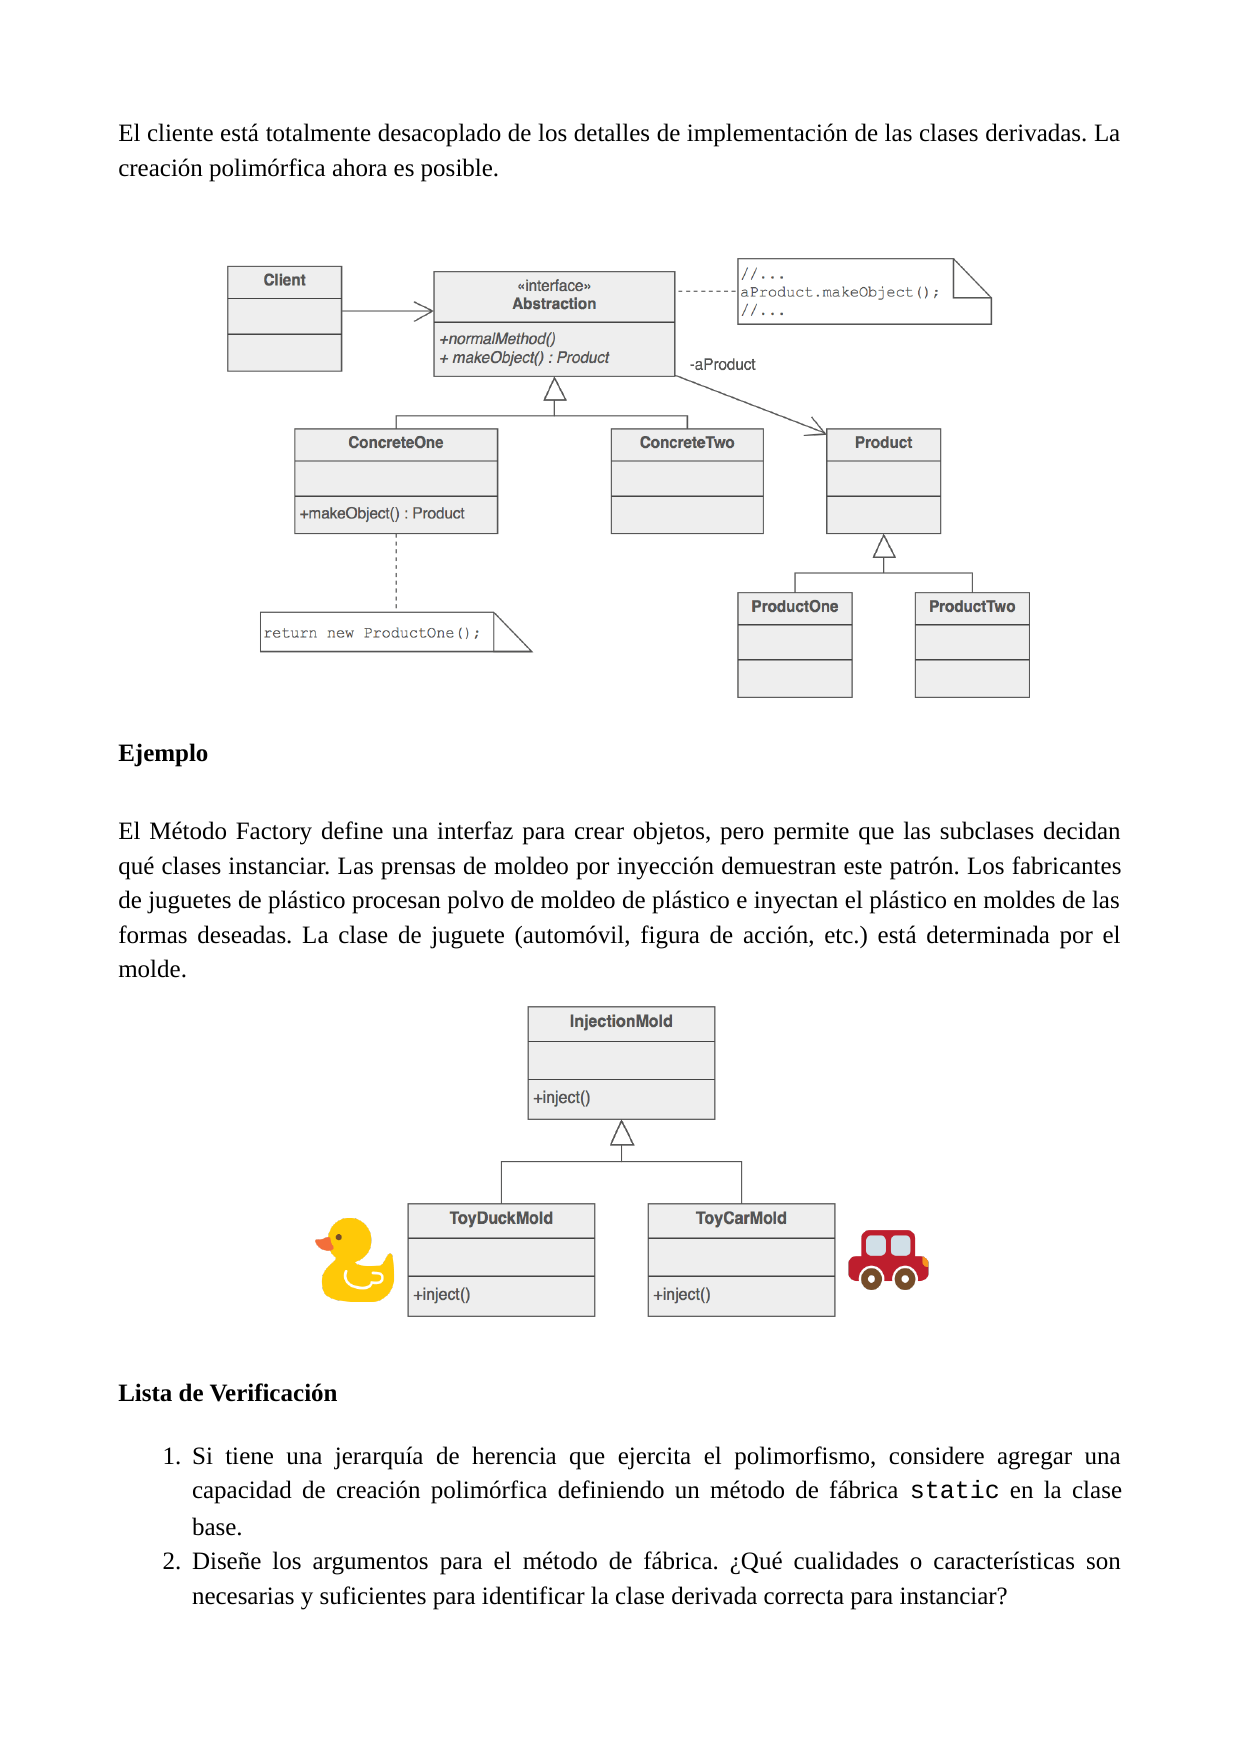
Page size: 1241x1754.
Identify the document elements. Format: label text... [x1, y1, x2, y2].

text El cliente está totalmente desacoplado de los detalles de implementación de las clases derivadas. La creación polimórfica ahora es posible. [118, 118, 1122, 181]
picture [311, 1003, 929, 1318]
text El Método Factory define una interfaz para crear objetos, pero permite que las subclases decidan qué clases instanciar. Las prensas de moldeo por inyección demuestran este patrón. Los fabricantes de juguetes de plástico procesan polvo de moldeo de plástico e inyectan el plástico en moldes de las formas deseadas. La clase de juguete (automóvil, figura de acción, etc.) está determinada por el molde. [118, 816, 1122, 983]
picture [209, 255, 1031, 699]
subtitle Lista de Verificación [118, 1378, 1122, 1407]
subtitle Ejemplo [118, 738, 1122, 767]
list Diseñe los argumentos para el método de fábrica. ¿Qué cualidades o características son necesarias y suficientes para identificar la clase derivada correcta para instanciar? [162, 1546, 1122, 1609]
list Si tiene una jerarquía de herencia que ejercita el polimorfismo, considere agregar una capacidad de creación polimórfica definiendo un método de fábrica static en la clase base. [162, 1441, 1122, 1541]
